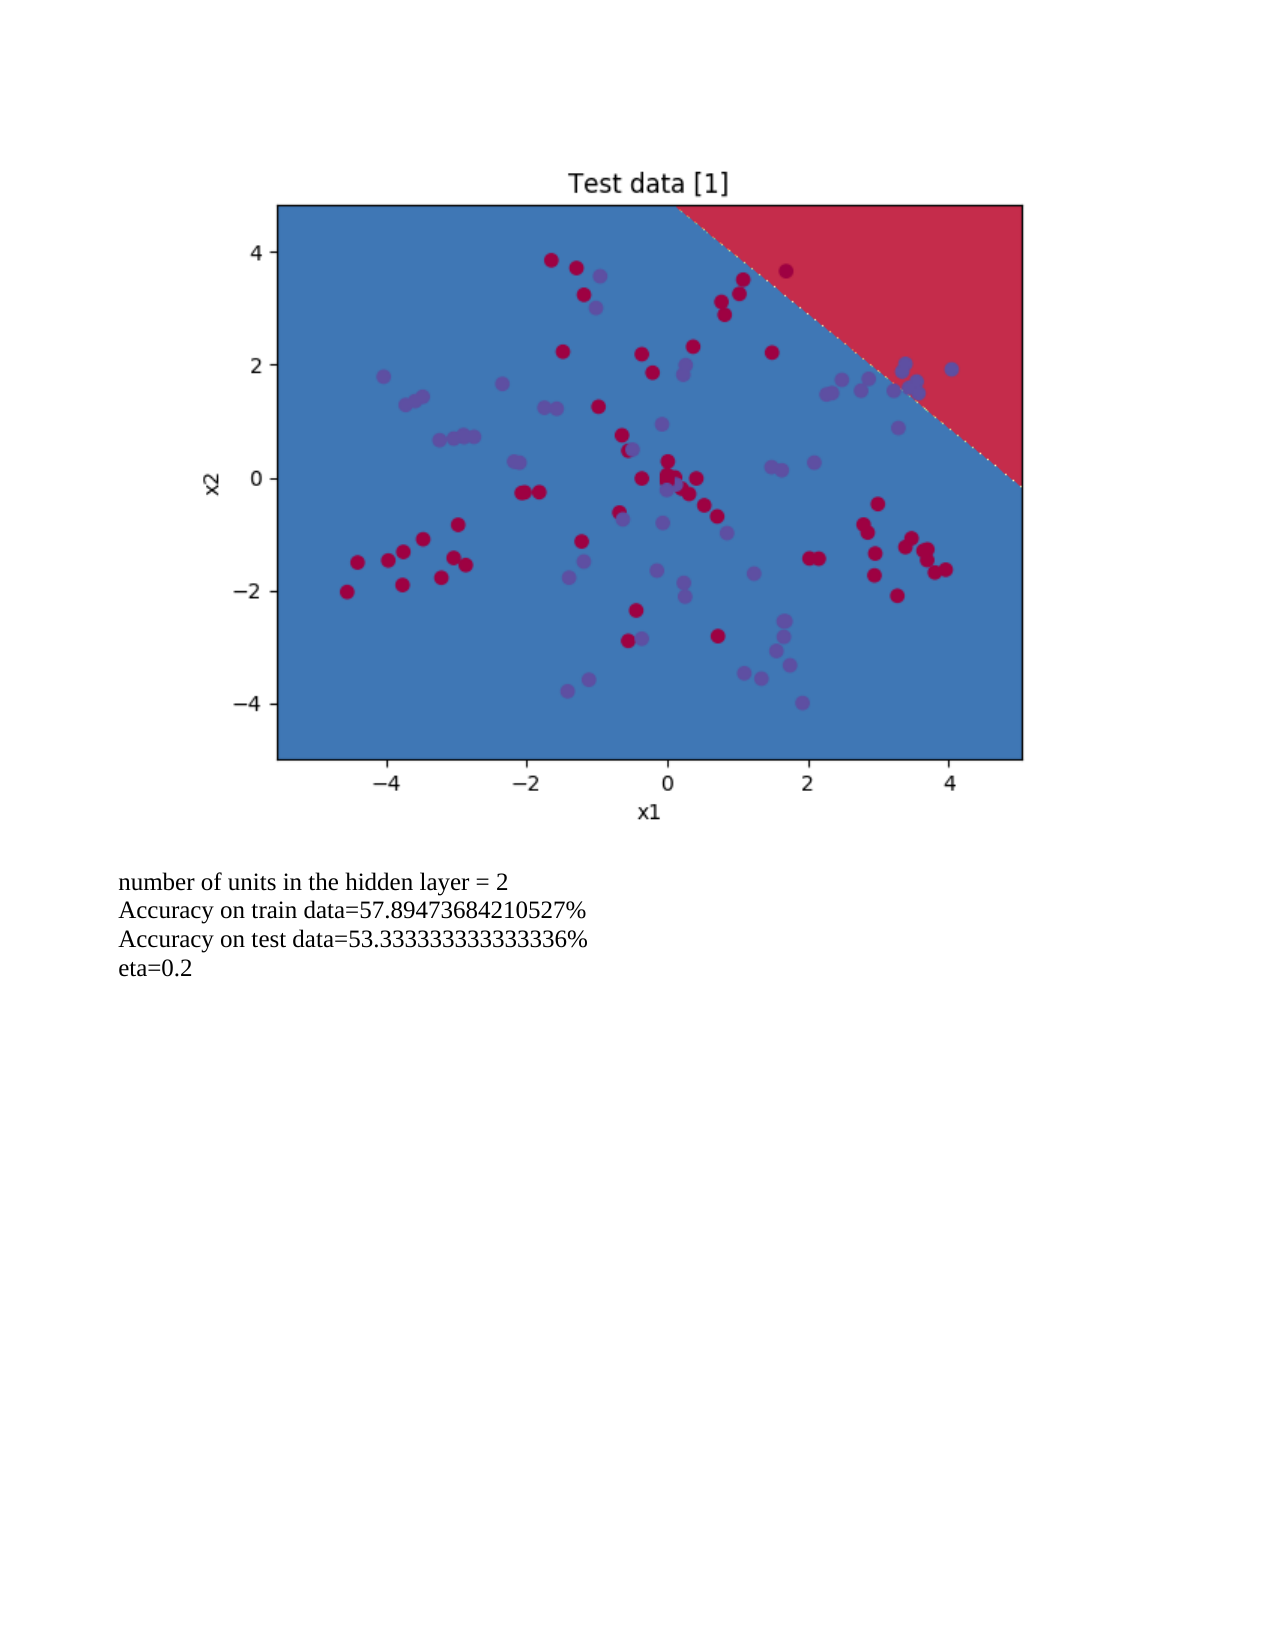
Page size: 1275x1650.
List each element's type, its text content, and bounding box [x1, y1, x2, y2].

text Accuracy on train data=57.89473684210527% [118, 896, 1157, 924]
picture [157, 118, 1118, 839]
text Accuracy on test data=53.333333333333336% [118, 924, 1157, 953]
text eta=0.2 [118, 953, 1157, 982]
text number of units in the hidden layer = 2 [118, 867, 1157, 896]
